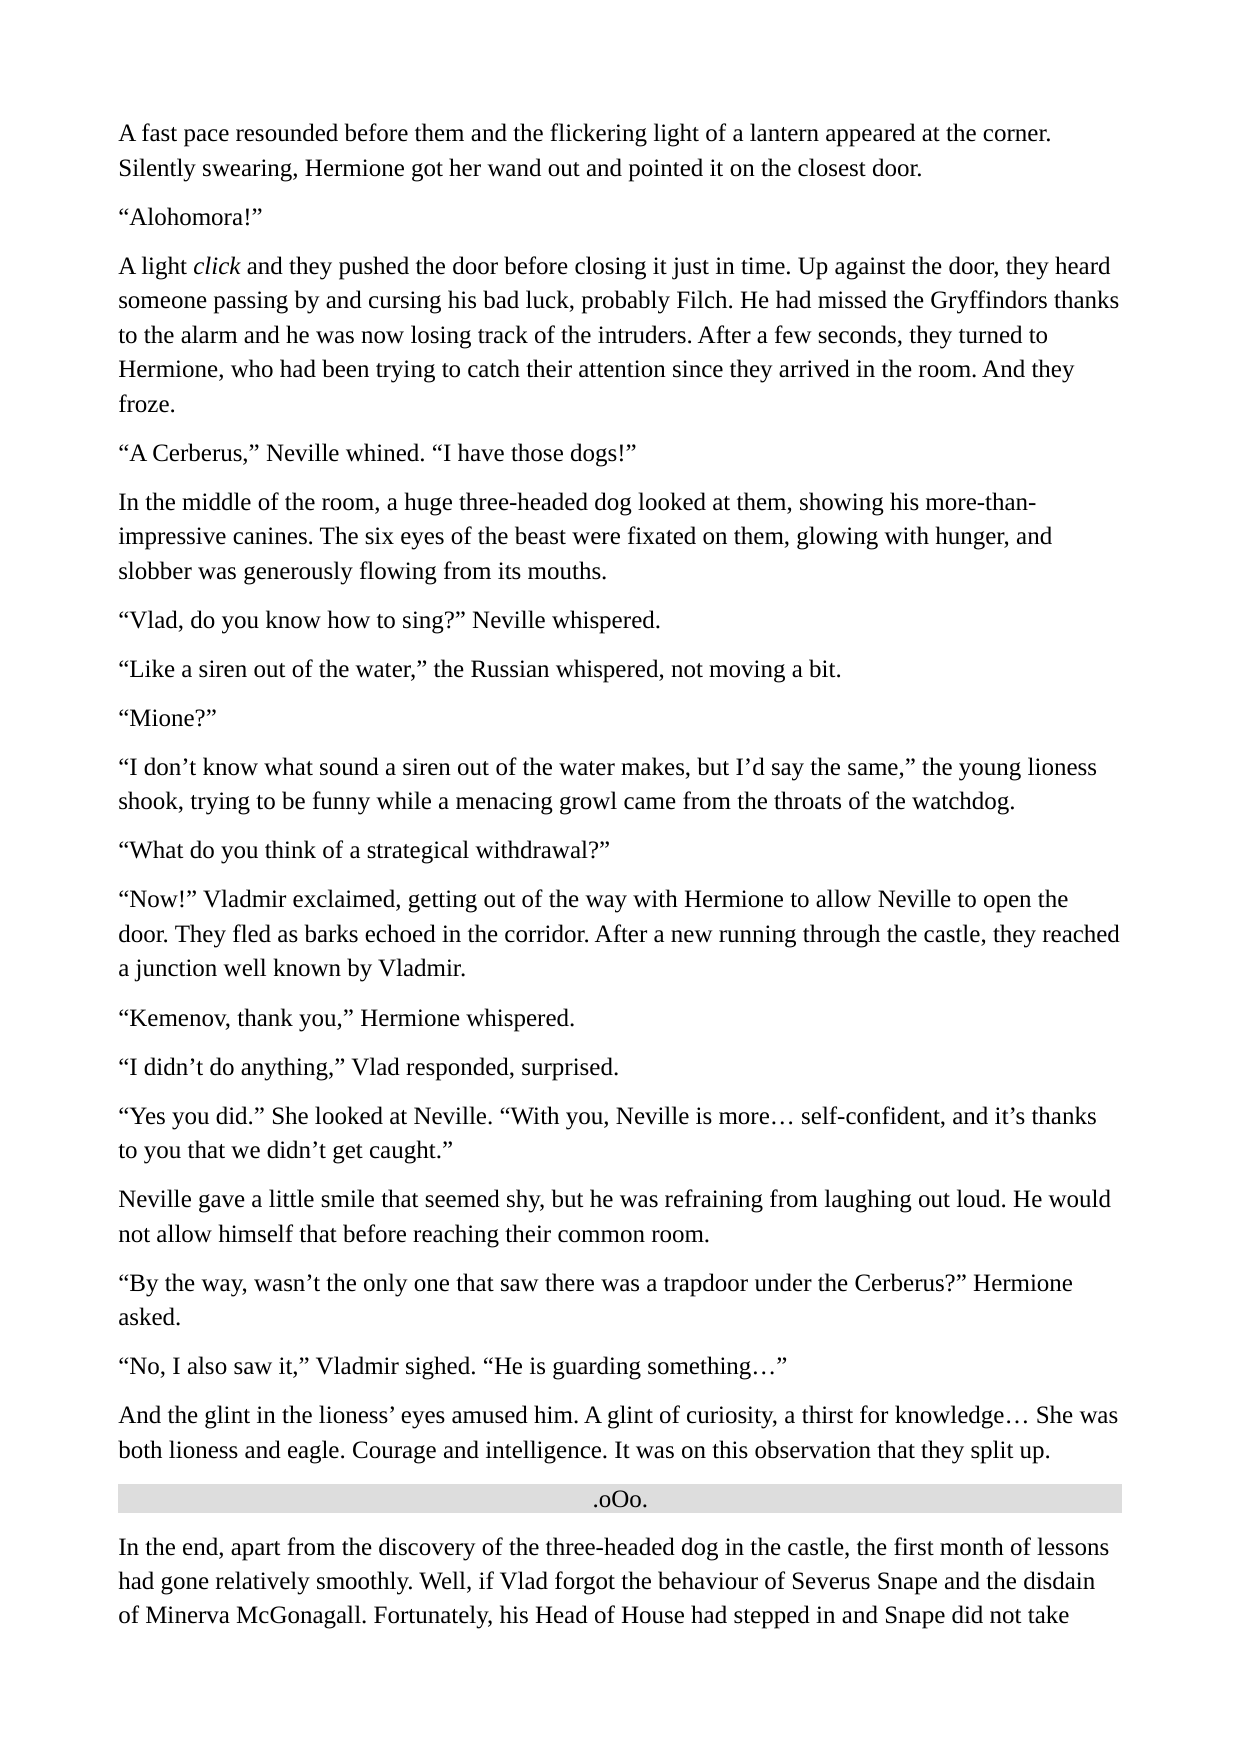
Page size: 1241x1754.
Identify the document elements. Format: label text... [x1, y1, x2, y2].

text “Now!” Vladmir exclaimed, getting out of the way with Hermione to allow Neville to open the door. They fled as barks echoed in the corridor. After a new running through the castle, they reached a junction well known by Vladmir. [118, 884, 1122, 982]
text “Mione?” [118, 703, 1122, 732]
text “No, I also saw it,” Vladmir sighed. “He is guarding something…” [118, 1351, 1122, 1380]
text Neville gave a little smile that seemed shy, but he was refraining from laughing out loud. He would not allow himself that before reaching their common room. [118, 1184, 1122, 1247]
text “What do you think of a strategical withdrawal?” [118, 836, 1122, 864]
text “A Cerberus,” Neville whined. “I have those dogs!” [118, 438, 1122, 466]
text “I didn’t do anything,” Vlad responded, surprised. [118, 1052, 1122, 1080]
text .oOo. [118, 1484, 1122, 1513]
text In the middle of the room, a huge three-headed dog looked at them, showing his more-than-impressive canines. The six eyes of the beast were fixated on them, glowing with hunger, and slobber was generously flowing from its mouths. [118, 487, 1122, 584]
text A fast pace resounded before them and the flickering light of a lantern appeared at the corner. Silently swearing, Hermione got her wand out and pointed it on the closest door. [118, 118, 1122, 181]
text “Alohomora!” [118, 202, 1122, 230]
text “Like a siren out of the water,” the Russian whispered, not moving a bit. [118, 654, 1122, 683]
text And the glint in the lioness’ eyes amused him. A glint of curiosity, a thirst for knowledge… She was both lioness and eagle. Courage and intelligence. It was on this observation that they split up. [118, 1400, 1122, 1464]
text “I don’t know what sound a siren out of the water makes, but I’d say the same,” the young lioness shook, trying to be funny while a menacing growl came from the throats of the watchdog. [118, 752, 1122, 815]
text A light click and they pushed the door before closing it just in time. Up against the door, they heard someone passing by and cursing his bad luck, probably Filch. He had missed the Gryffindors thanks to the alarm and he was now losing track of the intruders. After a few seconds, they turned to Hermione, who had been trying to catch their attention since they arrived in the room. And they froze. [118, 251, 1122, 417]
text “By the way, wasn’t the only one that saw there was a trapdoor under the Cerberus?” Hermione asked. [118, 1268, 1122, 1331]
text In the end, apart from the discovery of the three-headed dog in the castle, the first month of lessons had gone relatively smoothly. Well, if Vlad forgot the behaviour of Severus Snape and the disdain of Minerva McGonagall. Fortunately, his Head of House had stepped in and Snape did not take [118, 1532, 1122, 1629]
text “Vlad, do you know how to sing?” Neville whispered. [118, 605, 1122, 633]
text “Kemenov, thank you,” Hermione whispered. [118, 1003, 1122, 1031]
text “Yes you did.” She looked at Neville. “With you, Neville is more… self-confident, and it’s thanks to you that we didn’t get caught.” [118, 1101, 1122, 1164]
